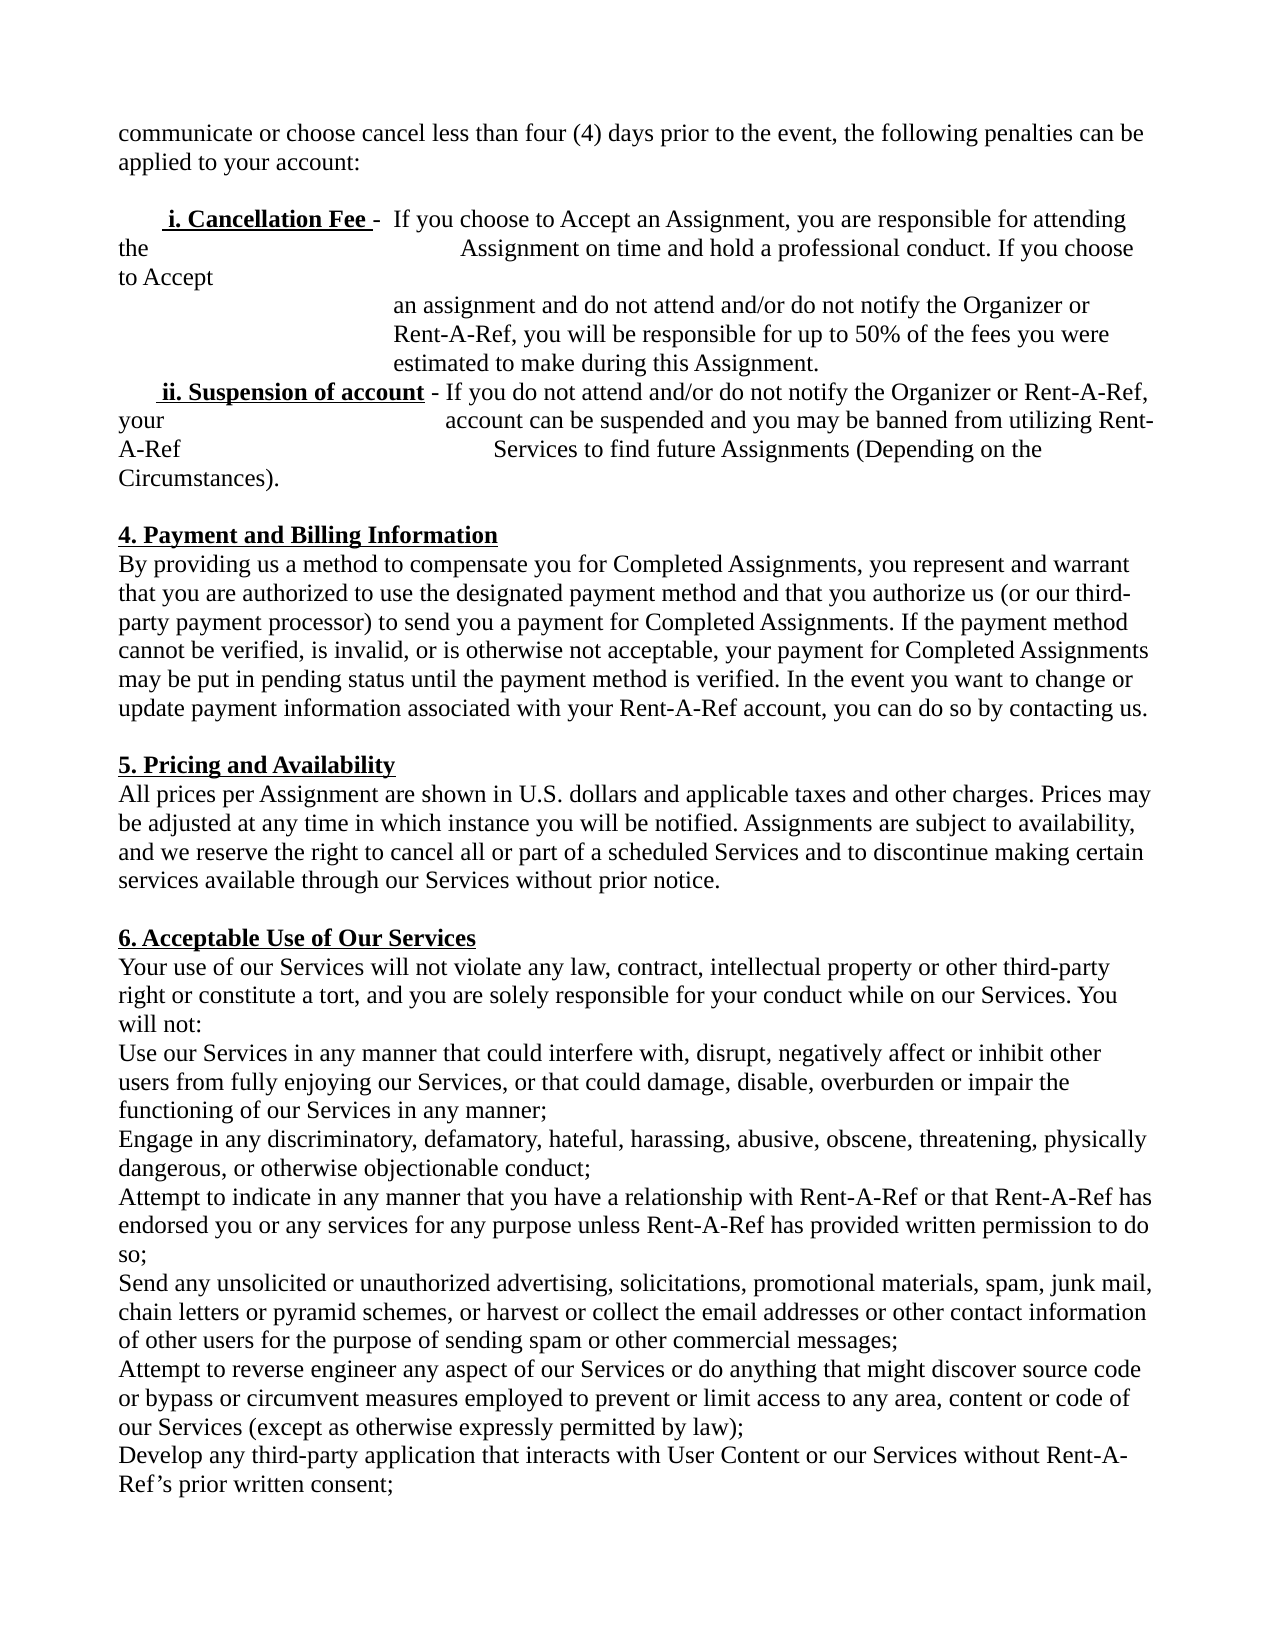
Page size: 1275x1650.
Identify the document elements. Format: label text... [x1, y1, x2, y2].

text estimated to make during this Assignment. [118, 348, 1157, 377]
text Develop any third-party application that interacts with User Content or our Services without Rent-A-Ref’s prior written consent; [118, 1441, 1157, 1498]
text 4. Payment and Billing Information [118, 521, 1157, 549]
text Use our Services in any manner that could interfere with, disrupt, negatively affect or inhibit other users from fully enjoying our Services, or that could damage, disable, overburden or impair the functioning of our Services in any manner; [118, 1038, 1157, 1124]
text Send any unsolicited or unauthorized advertising, solicitations, promotional materials, spam, junk mail, chain letters or pyramid schemes, or harvest or collect the email addresses or other contact information of other users for the purpose of sending spam or other commercial messages; [118, 1268, 1157, 1354]
text 5. Pricing and Availability [118, 751, 1157, 779]
text Attempt to indicate in any manner that you have a relationship with Rent-A-Ref or that Rent-A-Ref has endorsed you or any services for any purpose unless Rent-A-Ref has provided written permission to do so; [118, 1182, 1157, 1268]
text i. Cancellation Fee - If you choose to Accept an Assignment, you are responsible for attending the Assignment on time and hold a professional conduct. If you choose to Accept [118, 204, 1157, 291]
text ​ [118, 722, 1157, 751]
text Rent-A-Ref, you will be responsible for up to 50% of the fees you were [118, 319, 1157, 348]
text ​ [118, 176, 1157, 204]
text Attempt to reverse engineer any aspect of our Services or do anything that might discover source code or bypass or circumvent measures employed to prevent or limit access to any area, content or code of our Services (except as otherwise expressly permitted by law); [118, 1354, 1157, 1441]
text an assignment and do not attend and/or do not notify the Organizer or [118, 291, 1157, 319]
text communicate or choose cancel less than four (4) days prior to the event, the following penalties can be applied to your account: [118, 118, 1157, 176]
text All prices per Assignment are shown in U.S. dollars and applicable taxes and other charges. Prices may be adjusted at any time in which instance you will be notified. Assignments are subject to availability, and we reserve the right to cancel all or part of a scheduled Services and to discontinue making certain services available through our Services without prior notice. [118, 779, 1157, 894]
text ii. Suspension of account - If you do not attend and/or do not notify the Organizer or Rent-A-Ref, your account can be suspended and you may be banned from utilizing Rent-A-Ref Services to find future Assignments (Depending on the Circumstances). [118, 377, 1157, 492]
text ​ [118, 492, 1157, 521]
text 6. Acceptable Use of Our Services [118, 923, 1157, 952]
text By providing us a method to compensate you for Completed Assignments, you represent and warrant that you are authorized to use the designated payment method and that you authorize us (or our third-party payment processor) to send you a payment for Completed Assignments. If the payment method cannot be verified, is invalid, or is otherwise not acceptable, your payment for Completed Assignments may be put in pending status until the payment method is verified. In the event you want to change or update payment information associated with your Rent-A-Ref account, you can do so by contacting us. [118, 549, 1157, 722]
text Engage in any discriminatory, defamatory, hateful, harassing, abusive, obscene, threatening, physically dangerous, or otherwise objectionable conduct; [118, 1124, 1157, 1182]
text ​ [118, 894, 1157, 923]
text Your use of our Services will not violate any law, contract, intellectual property or other third-party right or constitute a tort, and you are solely responsible for your conduct while on our Services. You will not: [118, 952, 1157, 1038]
